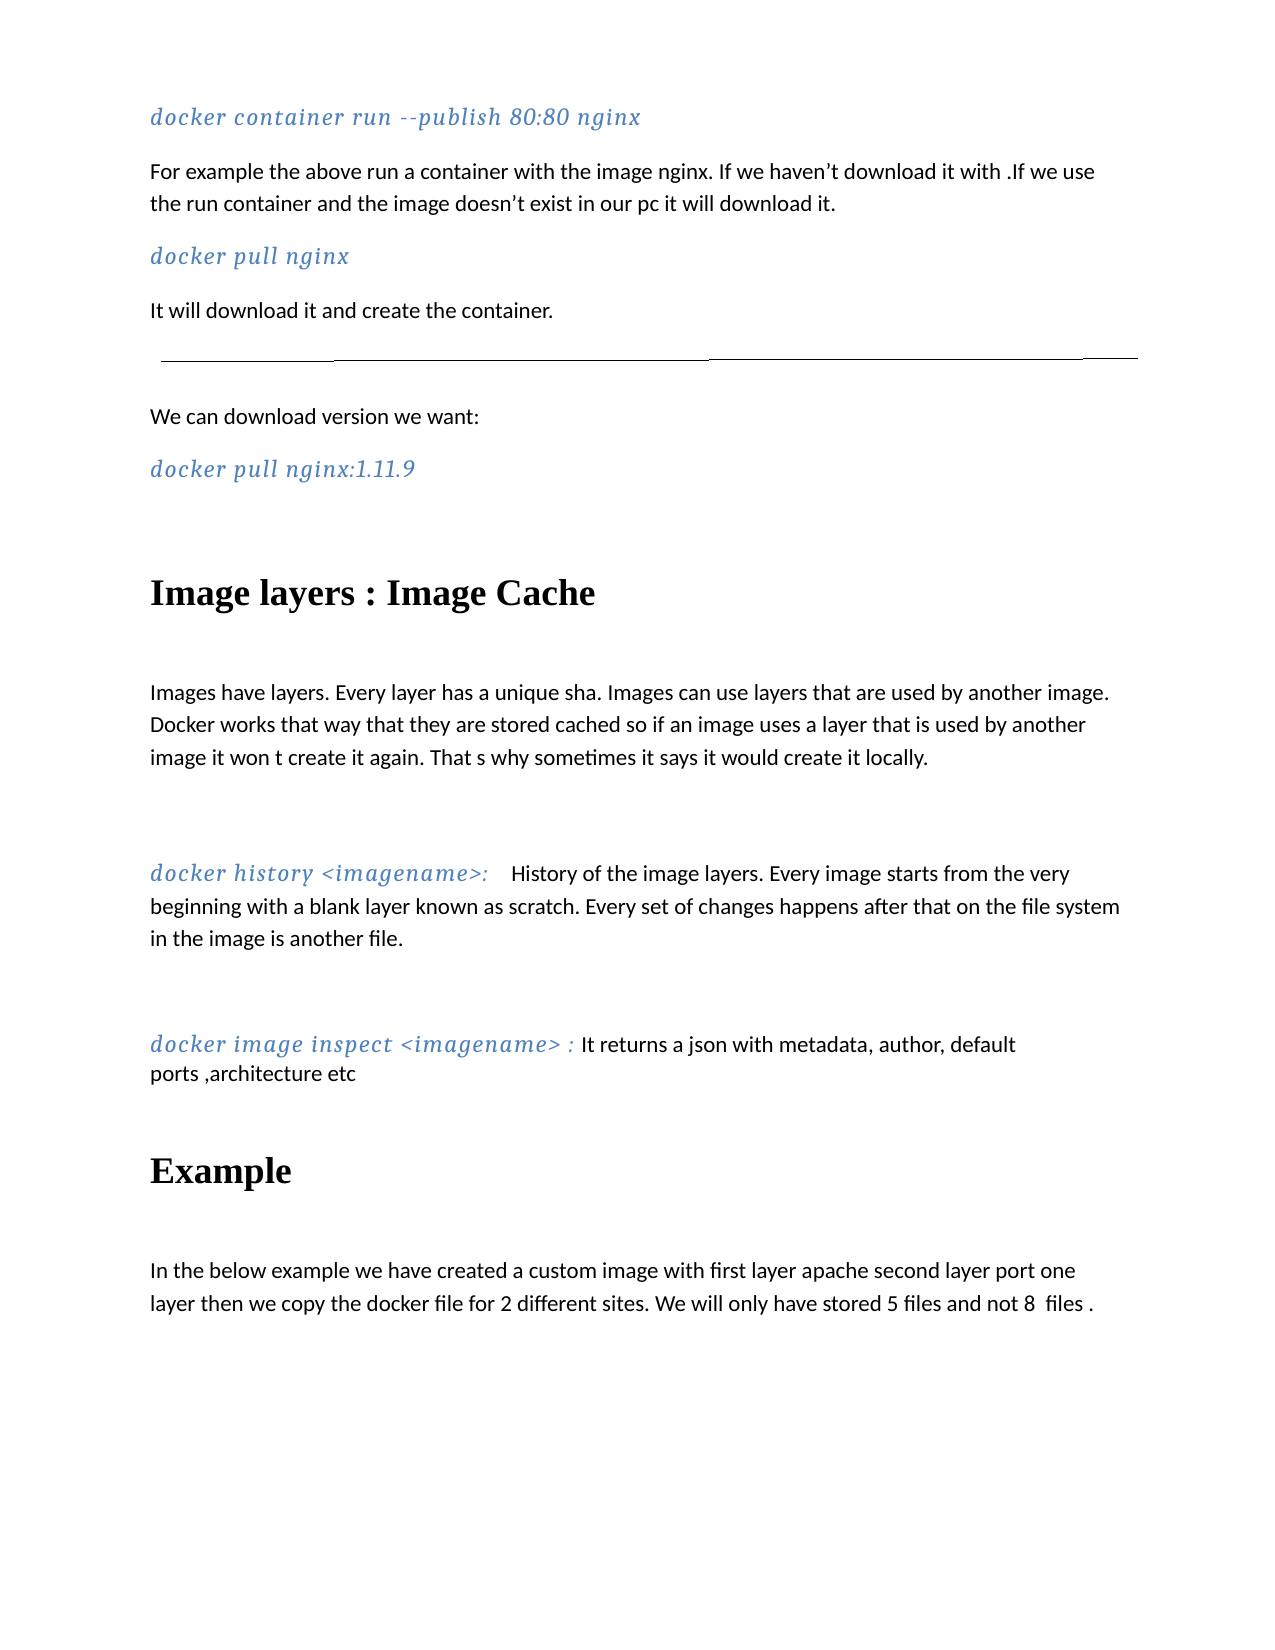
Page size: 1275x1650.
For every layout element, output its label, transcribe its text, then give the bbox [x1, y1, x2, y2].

text docker image inspect <imagename> : It returns a json with metadata, author, default ports ,architecture etc [150, 1030, 1125, 1087]
subtitle docker pull nginx:1.11.9 [150, 455, 1125, 484]
subtitle Example [150, 1148, 1125, 1192]
text We can download version we want: [150, 402, 1125, 430]
subtitle Image layers : Image Cache [150, 570, 1125, 613]
subtitle docker container run --publish 80:80 nginx [150, 103, 1125, 132]
text In the below example we have created a custom image with first layer apache second layer port one layer then we copy the docker file for 2 different sites. We will only have stored 5 files and not 8 files . [150, 1257, 1125, 1317]
subtitle docker pull nginx [150, 242, 1125, 271]
text For example the above run a container with the image nginx. If we haven’t download it with .If we use the run container and the image doesn’t exist in our pc it will download it. [150, 157, 1125, 217]
text docker history <imagename>: History of the image layers. Every image starts from the very beginning with a blank layer known as scratch. Every set of changes happens after that on the file system in the image is another file. [150, 859, 1125, 952]
text It will download it and create the container. [150, 296, 1125, 324]
text Images have layers. Every layer has a unique sha. Images can use layers that are used by another image. Docker works that way that they are stored cached so if an image uses a layer that is used by another image it won t create it again. That s why sometimes it says it would create it locally. [150, 678, 1125, 771]
